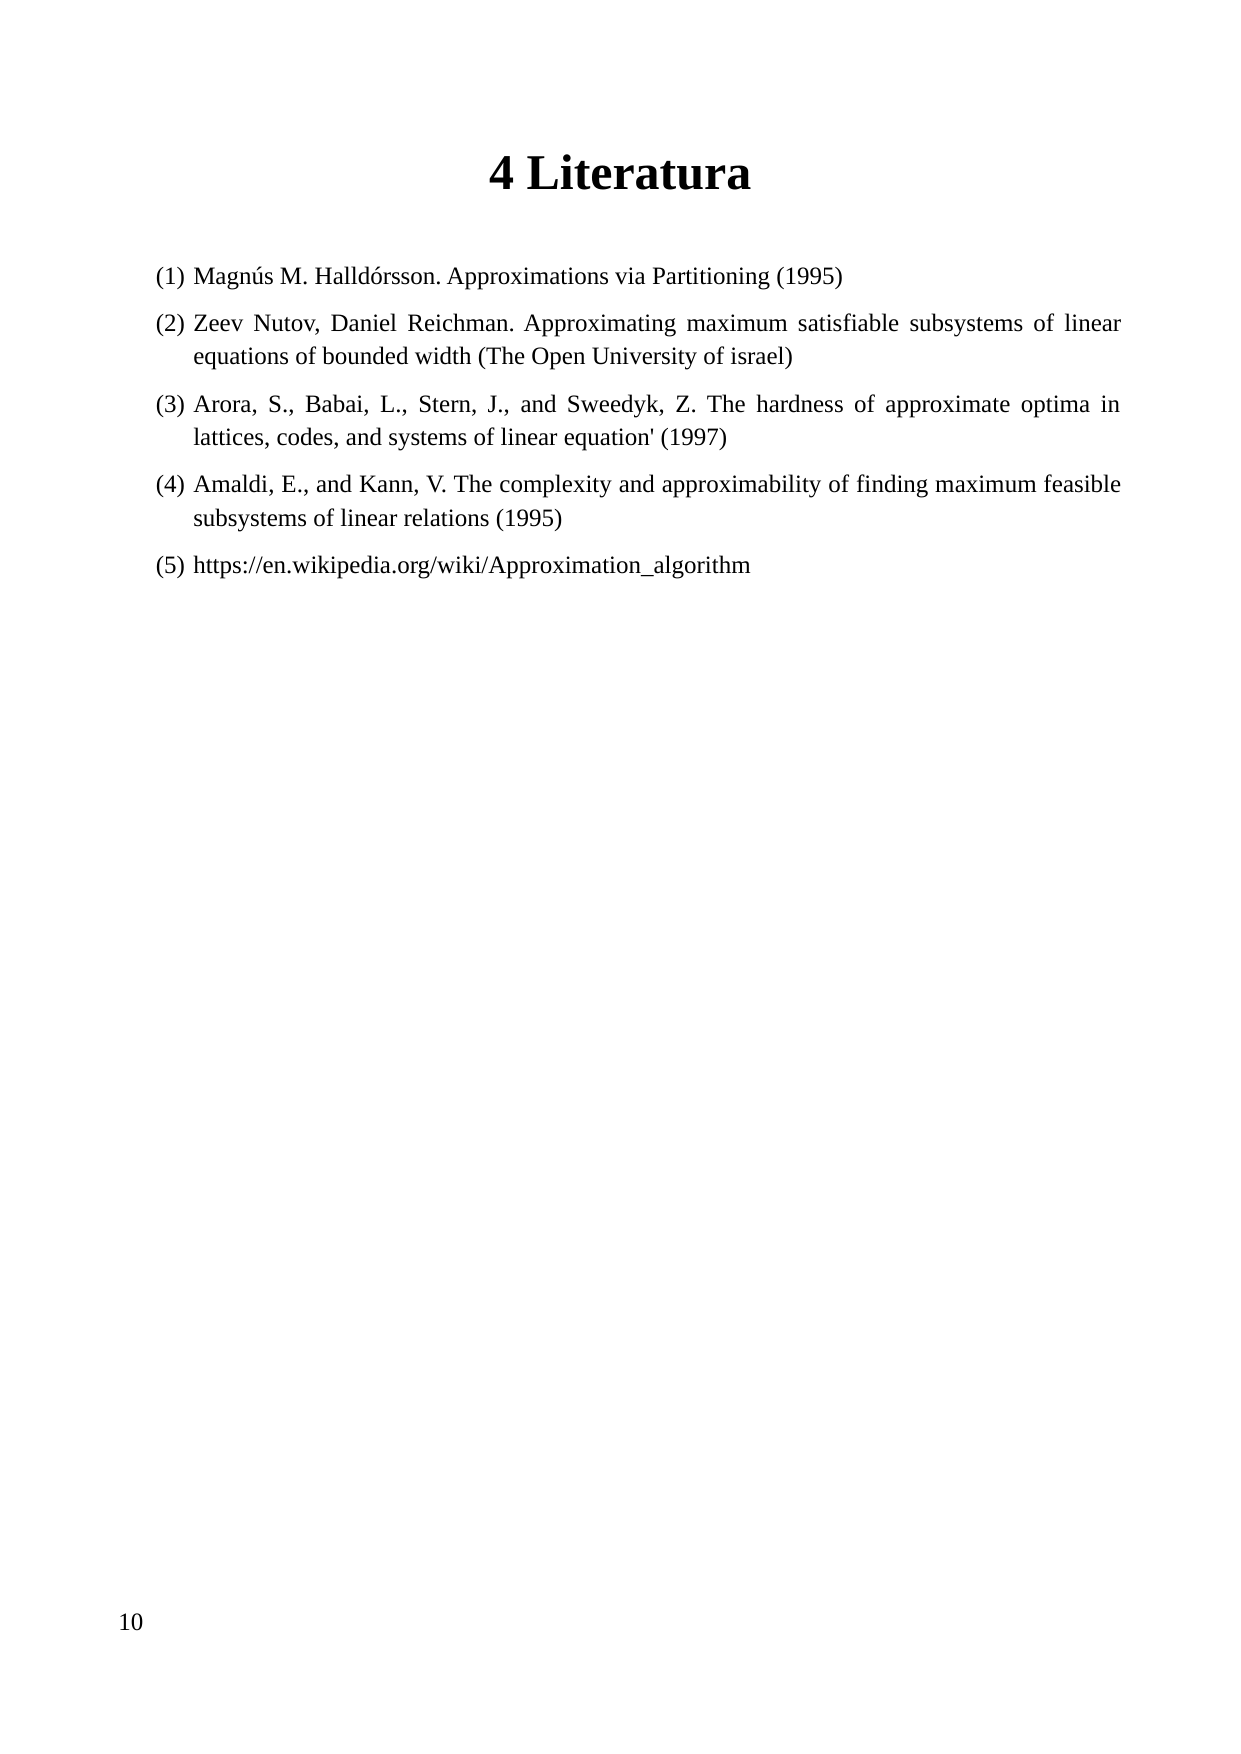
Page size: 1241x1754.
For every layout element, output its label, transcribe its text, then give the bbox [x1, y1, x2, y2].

list https://en.wikipedia.org/wiki/Approximation_algorithm [156, 550, 1122, 579]
list Magnús M. Halldórsson. Approximations via Partitioning (1995) [156, 261, 1122, 289]
list Amaldi, E., and Kann, V. The complexity and approximability of finding maximum feasible subsystems of linear relations (1995) [156, 469, 1122, 531]
list Arora, S., Babai, L., Stern, J., and Sweedyk, Z. The hardness of approximate optima in lattices, codes, and systems of linear equation' (1997) [156, 389, 1122, 451]
list Zeev Nutov, Daniel Reichman. Approximating maximum satisfiable subsystems of linear equations of bounded width (The Open University of israel) [156, 308, 1122, 370]
subtitle 4 Literatura [118, 143, 1122, 201]
